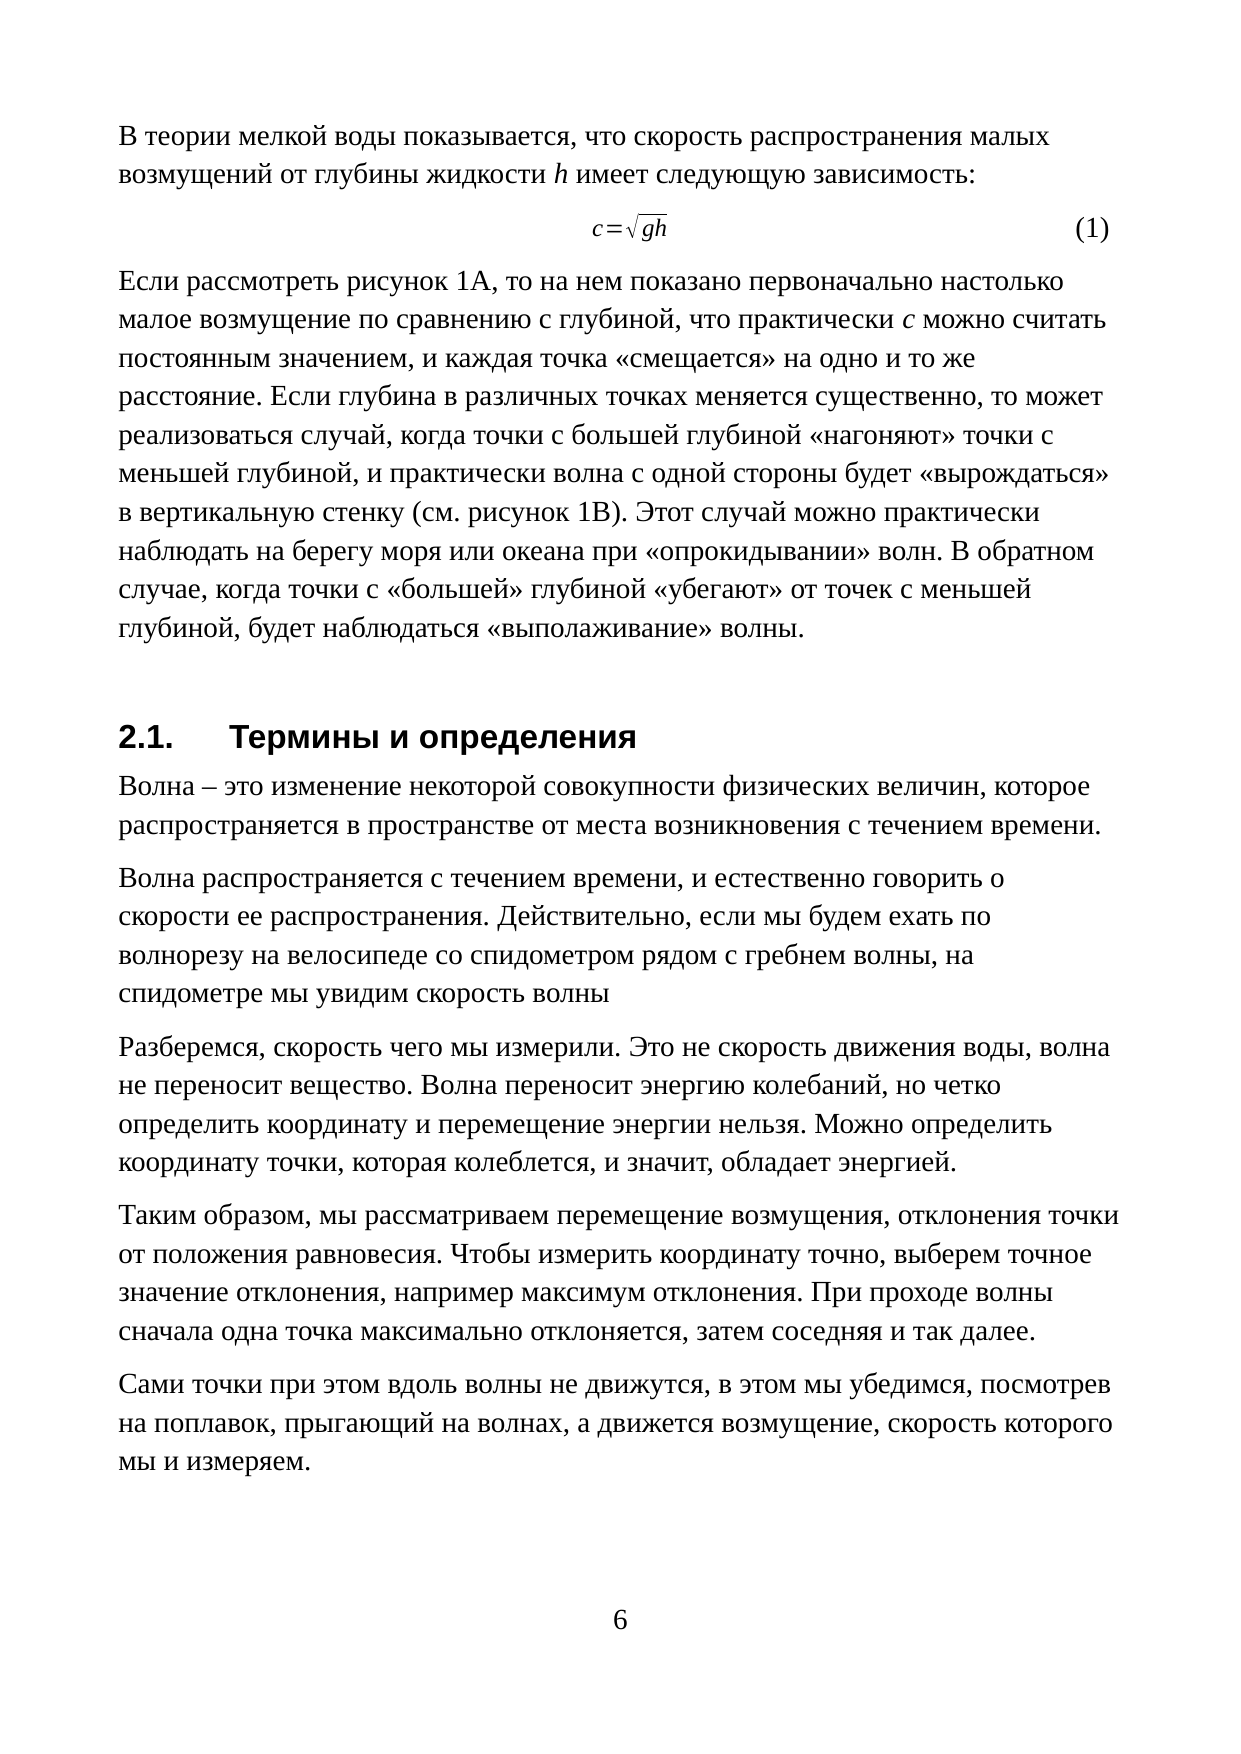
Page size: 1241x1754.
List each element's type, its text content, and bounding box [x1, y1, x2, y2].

subtitle Термины и определения [118, 717, 1122, 756]
text Волна – это изменение некоторой совокупности физических величин, которое распространяется в пространстве от места возникновения с течением времени. [118, 768, 1122, 840]
text В теории мелкой воды показывается, что скорость распространения малых возмущений от глубины жидкости h имеет следующую зависимость: [118, 118, 1122, 190]
text (1) [118, 210, 1122, 243]
text Разберемся, скорость чего мы измерили. Это не скорость движения воды, волна не переносит вещество. Волна переносит энергию колебаний, но четко определить координату и перемещение энергии нельзя. Можно определить координату точки, которая колеблется, и значит, обладает энергией. [118, 1029, 1122, 1178]
text Таким образом, мы рассматриваем перемещение возмущения, отклонения точки от положения равновесия. Чтобы измерить координату точно, выберем точное значение отклонения, например максимум отклонения. При проходе волны сначала одна точка максимально отклоняется, затем соседняя и так далее. [118, 1197, 1122, 1347]
text Волна распространяется с течением времени, и естественно говорить о скорости ее распространения. Действительно, если мы будем ехать по волнорезу на велосипеде со спидометром рядом с гребнем волны, на спидометре мы увидим скорость волны [118, 860, 1122, 1009]
text Сами точки при этом вдоль волны не движутся, в этом мы убедимся, посмотрев на поплавок, прыгающий на волнах, а движется возмущение, скорость которого мы и измеряем. [118, 1366, 1122, 1477]
text Если рассмотреть рисунок 1A, то на нем показано первоначально настолько малое возмущение по сравнению с глубиной, что практически c можно считать постоянным значением, и каждая точка «смещается» на одно и то же расстояние. Если глубина в различных точках меняется существенно, то может реализоваться случай, когда точки с большей глубиной «нагоняют» точки с меньшей глубиной, и практически волна с одной стороны будет «вырождаться» в вертикальную стенку (см. рисунок 1B). Этот случай можно практически наблюдать на берегу моря или океана при «опрокидывании» волн. В обратном случае, когда точки с «большей» глубиной «убегают» от точек с меньшей глубиной, будет наблюдаться «выполаживание» волны. [118, 263, 1122, 643]
